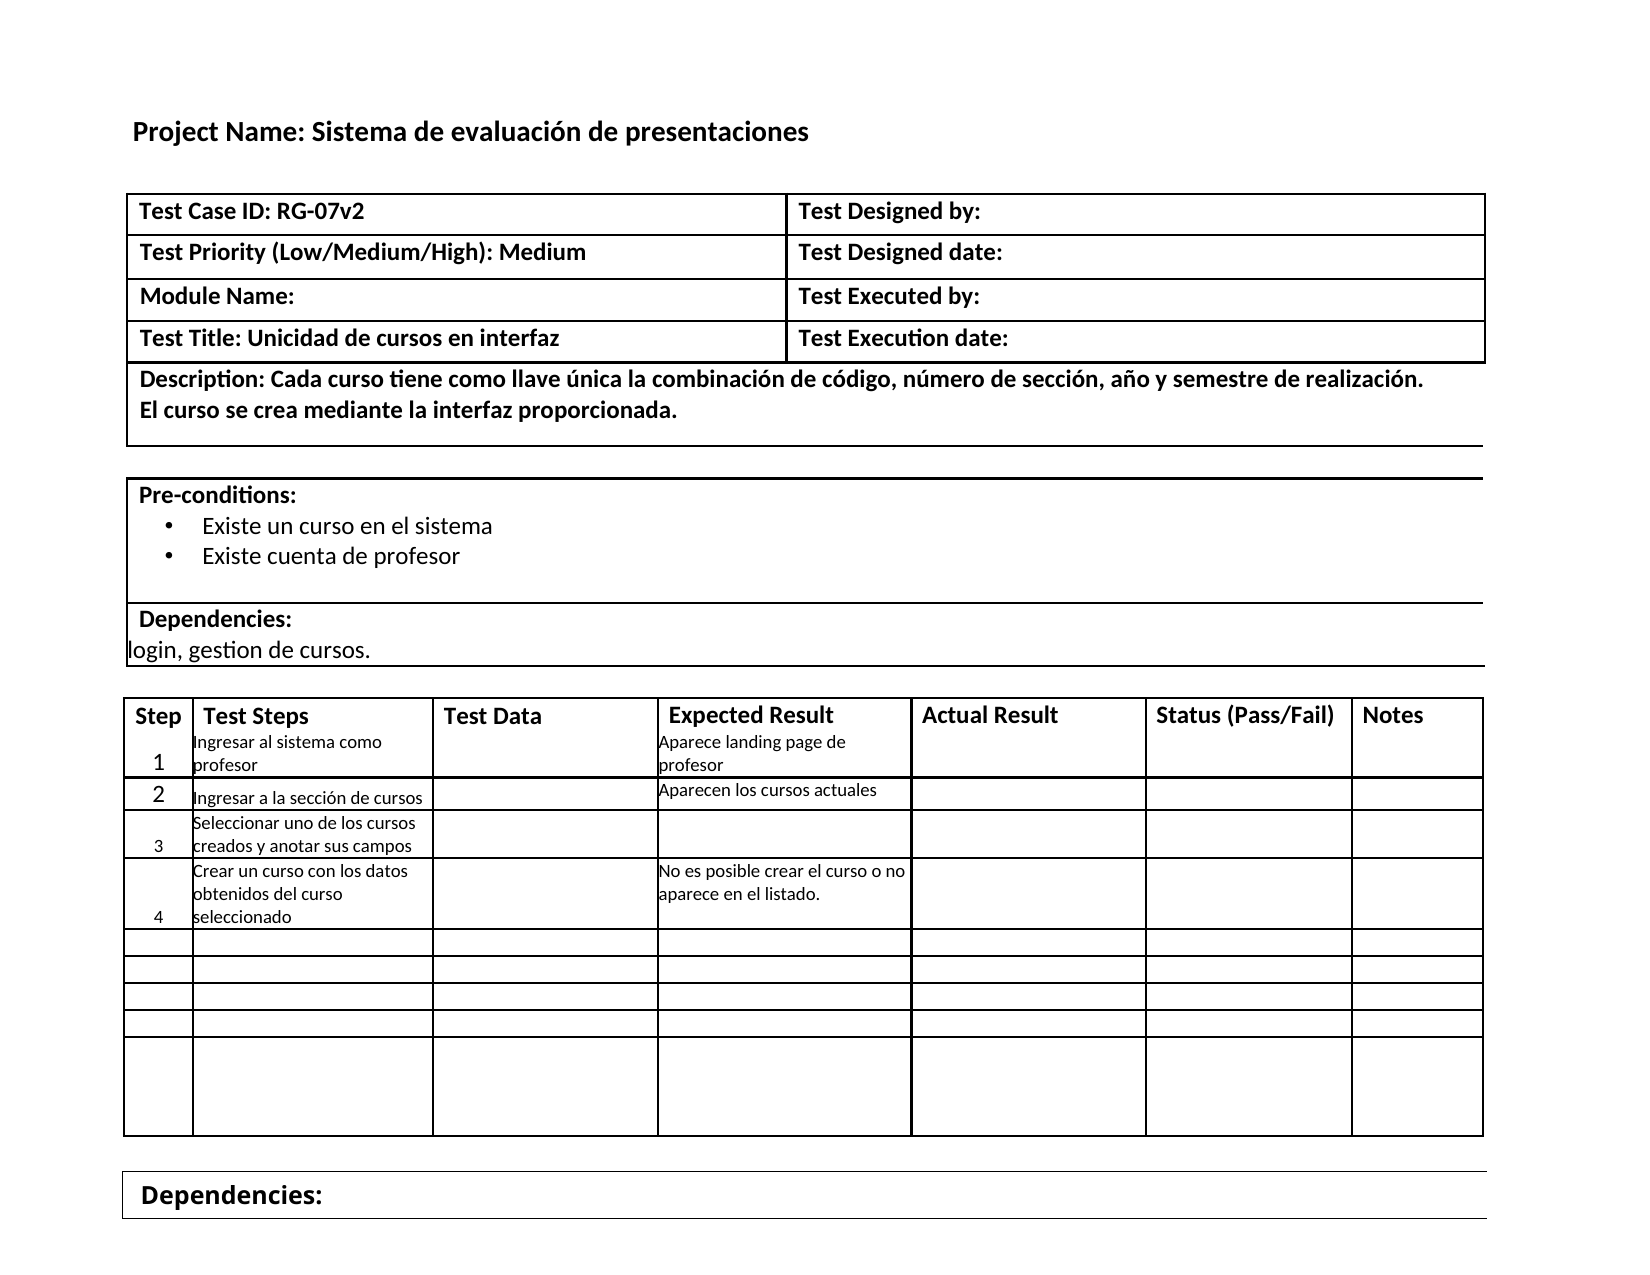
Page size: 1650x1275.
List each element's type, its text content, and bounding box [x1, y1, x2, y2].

table_cell [1353, 731, 1482, 776]
table_cell [659, 957, 910, 982]
table_cell [1147, 731, 1351, 776]
table_cell Pre-conditions: Existe un curso en el sistema Existe cuenta de profesor [128, 477, 1485, 602]
table_cell [1353, 811, 1482, 857]
table_cell [1147, 811, 1351, 857]
table_header Actual Result [913, 699, 1145, 731]
table_cell [125, 1011, 192, 1036]
table_cell [125, 957, 192, 982]
table_cell 3 [125, 811, 192, 857]
table_cell [125, 930, 192, 955]
table_cell [913, 930, 1145, 955]
table_header Status (Pass/Fail) [1147, 699, 1351, 731]
table_cell [913, 731, 1145, 776]
table_cell [913, 1038, 1145, 1135]
table_cell [434, 957, 657, 982]
table_cell [434, 930, 657, 955]
table_header Step [125, 699, 192, 731]
table_cell Description: Cada curso tiene como llave única la combinación de código, número de sección, año y semestre de realización. El curso se crea mediante la interfaz proporcionada. [128, 364, 1485, 445]
table_cell [194, 984, 432, 1009]
table_header Test Steps [194, 699, 432, 731]
table_cell [1147, 1011, 1351, 1036]
table_cell [659, 1038, 910, 1135]
table_cell Crear un curso con los datos obtenidos del curso seleccionado [194, 859, 432, 928]
table_cell [659, 811, 910, 857]
table_cell [913, 984, 1145, 1009]
table_cell [659, 984, 910, 1009]
table_cell [913, 1011, 1145, 1036]
table_cell [1353, 957, 1482, 982]
table_cell [434, 731, 657, 776]
table_cell [1353, 1011, 1482, 1036]
table_cell [434, 984, 657, 1009]
table_cell Module Name: [128, 280, 785, 320]
table_cell [786, 445, 1485, 477]
table_cell [194, 1011, 432, 1036]
table_cell 2 [125, 779, 192, 809]
table_cell [434, 1038, 657, 1135]
table_cell Ingresar a la sección de cursos [194, 779, 432, 809]
table_cell [1353, 859, 1482, 928]
table_cell [913, 811, 1145, 857]
table_header Project Name: Sistema de evaluación de presentaciones [127, 103, 1485, 149]
table_cell [127, 447, 786, 477]
table_cell Test Case ID: RG-07v2 [128, 195, 785, 234]
table_cell [659, 930, 910, 955]
table_cell [1147, 957, 1351, 982]
table_cell Test Priority (Low/Medium/High): Medium [128, 236, 785, 278]
table_cell 4 [125, 859, 192, 928]
table_cell [913, 779, 1145, 809]
table_cell [434, 811, 657, 857]
table_cell [434, 779, 657, 809]
table_cell [913, 957, 1145, 982]
table_cell [1147, 984, 1351, 1009]
table_cell Ingresar al sistema como profesor [194, 731, 432, 776]
table_cell [194, 1038, 432, 1135]
table_cell Test Title: Unicidad de cursos en interfaz [128, 322, 785, 361]
table_cell [1353, 1038, 1482, 1135]
table_cell Aparecen los cursos actuales [659, 779, 910, 809]
table_header Test Data [434, 699, 657, 731]
table_cell [434, 1011, 657, 1036]
table_cell [913, 859, 1145, 928]
table_cell [125, 984, 192, 1009]
table_cell No es posible crear el curso o no aparece en el listado. [659, 859, 910, 928]
table_header Dependencies: [123, 1172, 1487, 1218]
table_cell Seleccionar uno de los cursos creados y anotar sus campos [194, 811, 432, 857]
table_cell 1 [125, 731, 192, 776]
table_cell [1353, 984, 1482, 1009]
table_cell [194, 957, 432, 982]
table_cell [127, 149, 1485, 193]
table_cell Aparece landing page de profesor [659, 731, 910, 776]
table_cell [1353, 779, 1482, 809]
table_cell Test Designed by: [788, 195, 1484, 234]
table_cell Test Execution date: [788, 322, 1484, 361]
table_header Expected Result [659, 699, 910, 731]
table_cell Test Executed by: [788, 280, 1484, 320]
table_cell [194, 930, 432, 955]
table_cell Test Designed date: [788, 236, 1484, 278]
table_cell Dependencies: login, gestion de cursos. [128, 602, 1485, 665]
table_cell [659, 1011, 910, 1036]
table_cell [1147, 1038, 1351, 1135]
table_cell [125, 1038, 192, 1135]
table_cell [434, 859, 657, 928]
table_cell [1147, 930, 1351, 955]
table_cell [1147, 859, 1351, 928]
table_header Notes [1353, 699, 1482, 731]
table_cell [1147, 779, 1351, 809]
table_cell [1353, 930, 1482, 955]
